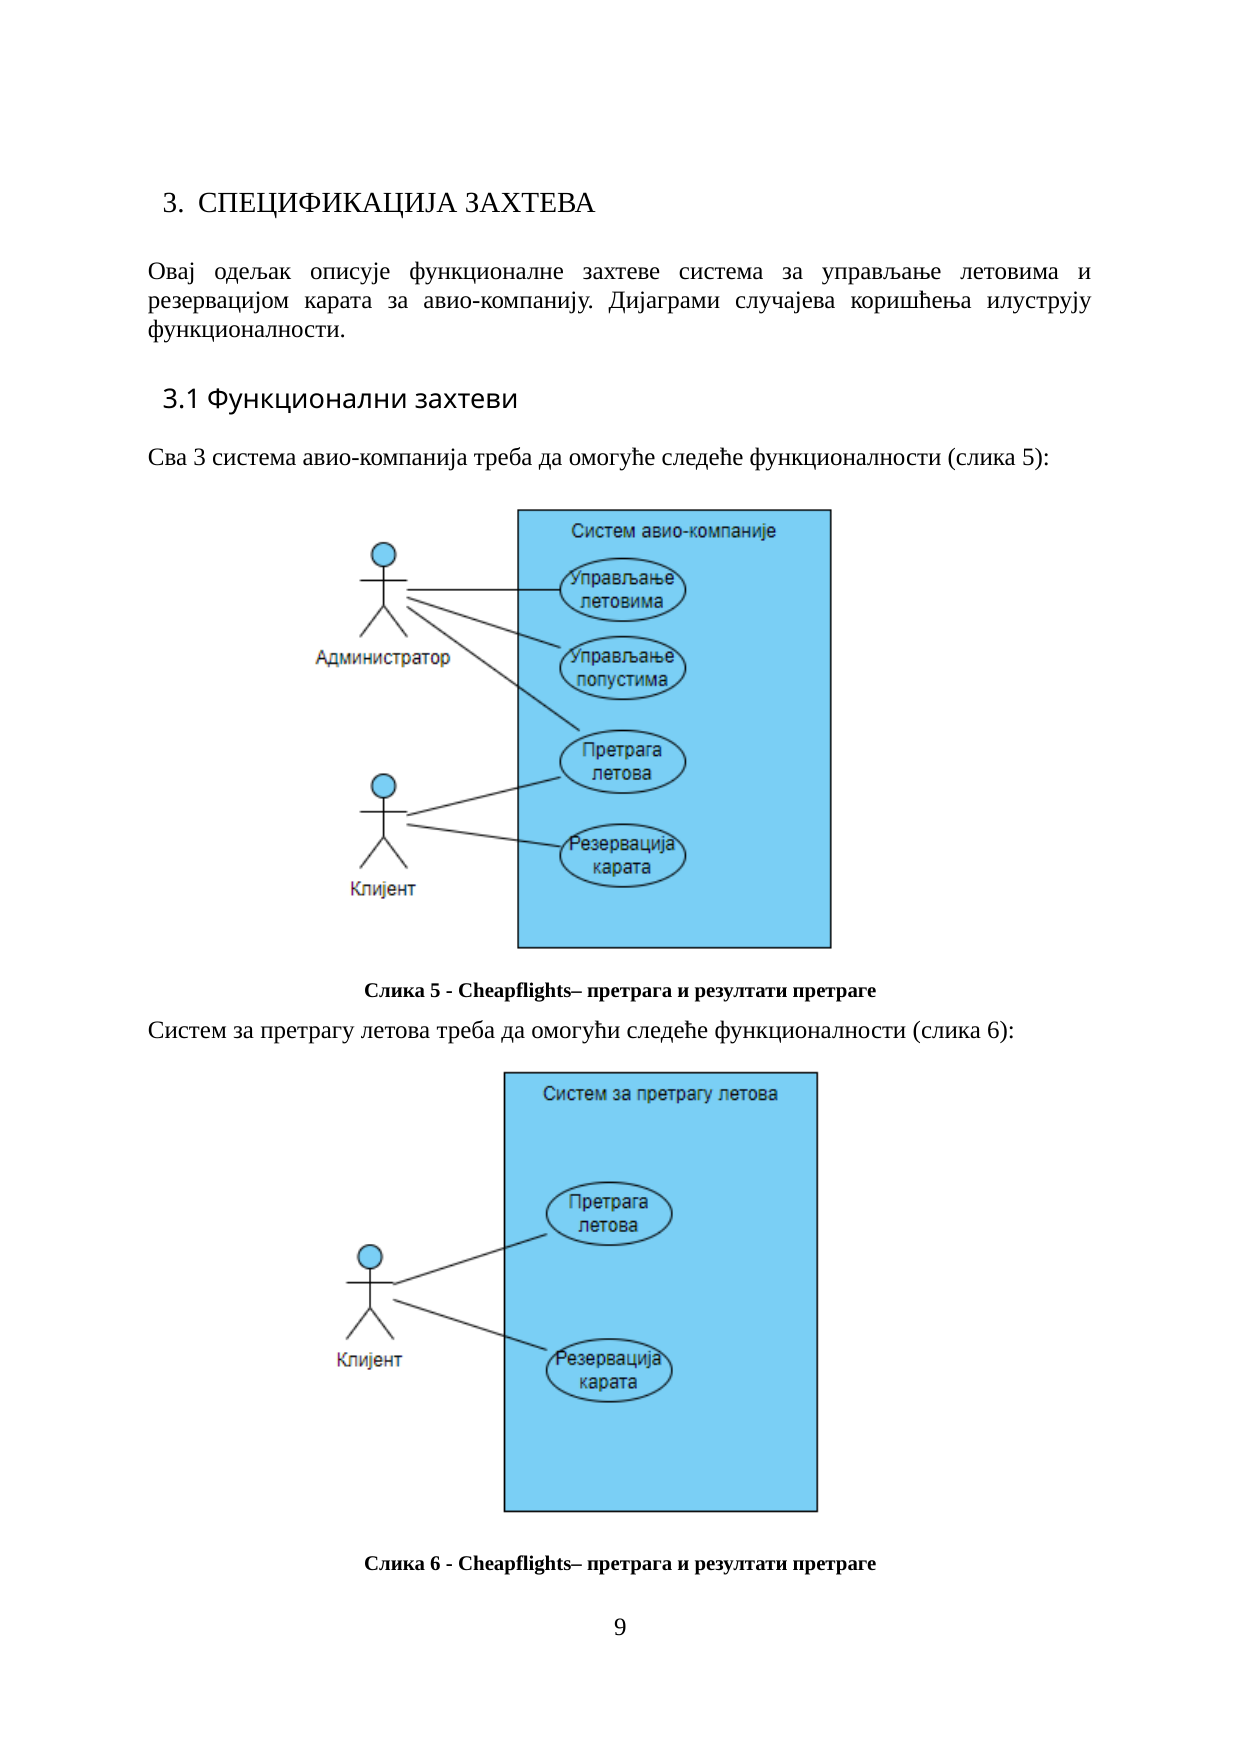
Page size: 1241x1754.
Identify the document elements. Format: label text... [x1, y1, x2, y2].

text Овај одељак описује функционалне захтеве система за управљање летовима и резервацијом карата за авио-компанију. Дијаграми случајева коришћења илуструју функционалности. [148, 256, 1092, 342]
subtitle СПЕЦИФИКАЦИЈА ЗАХТЕВА [162, 185, 1078, 219]
subtitle Функционални захтеви [162, 380, 1078, 417]
picture [208, 483, 1032, 977]
text Сва 3 система авио-компанија треба да омогуће следеће функционалности (слика 5): [148, 442, 1092, 471]
picture [221, 1056, 1020, 1525]
text Слика 6 - Cheapflights– претрага и резултати претраге [148, 1551, 1092, 1575]
text Слика 5 - Cheapflights– претрага и резултати претраге [148, 978, 1092, 1002]
text Систем за претрагу летова треба да омогући следеће функционалности (слика 6): [148, 1015, 1092, 1043]
